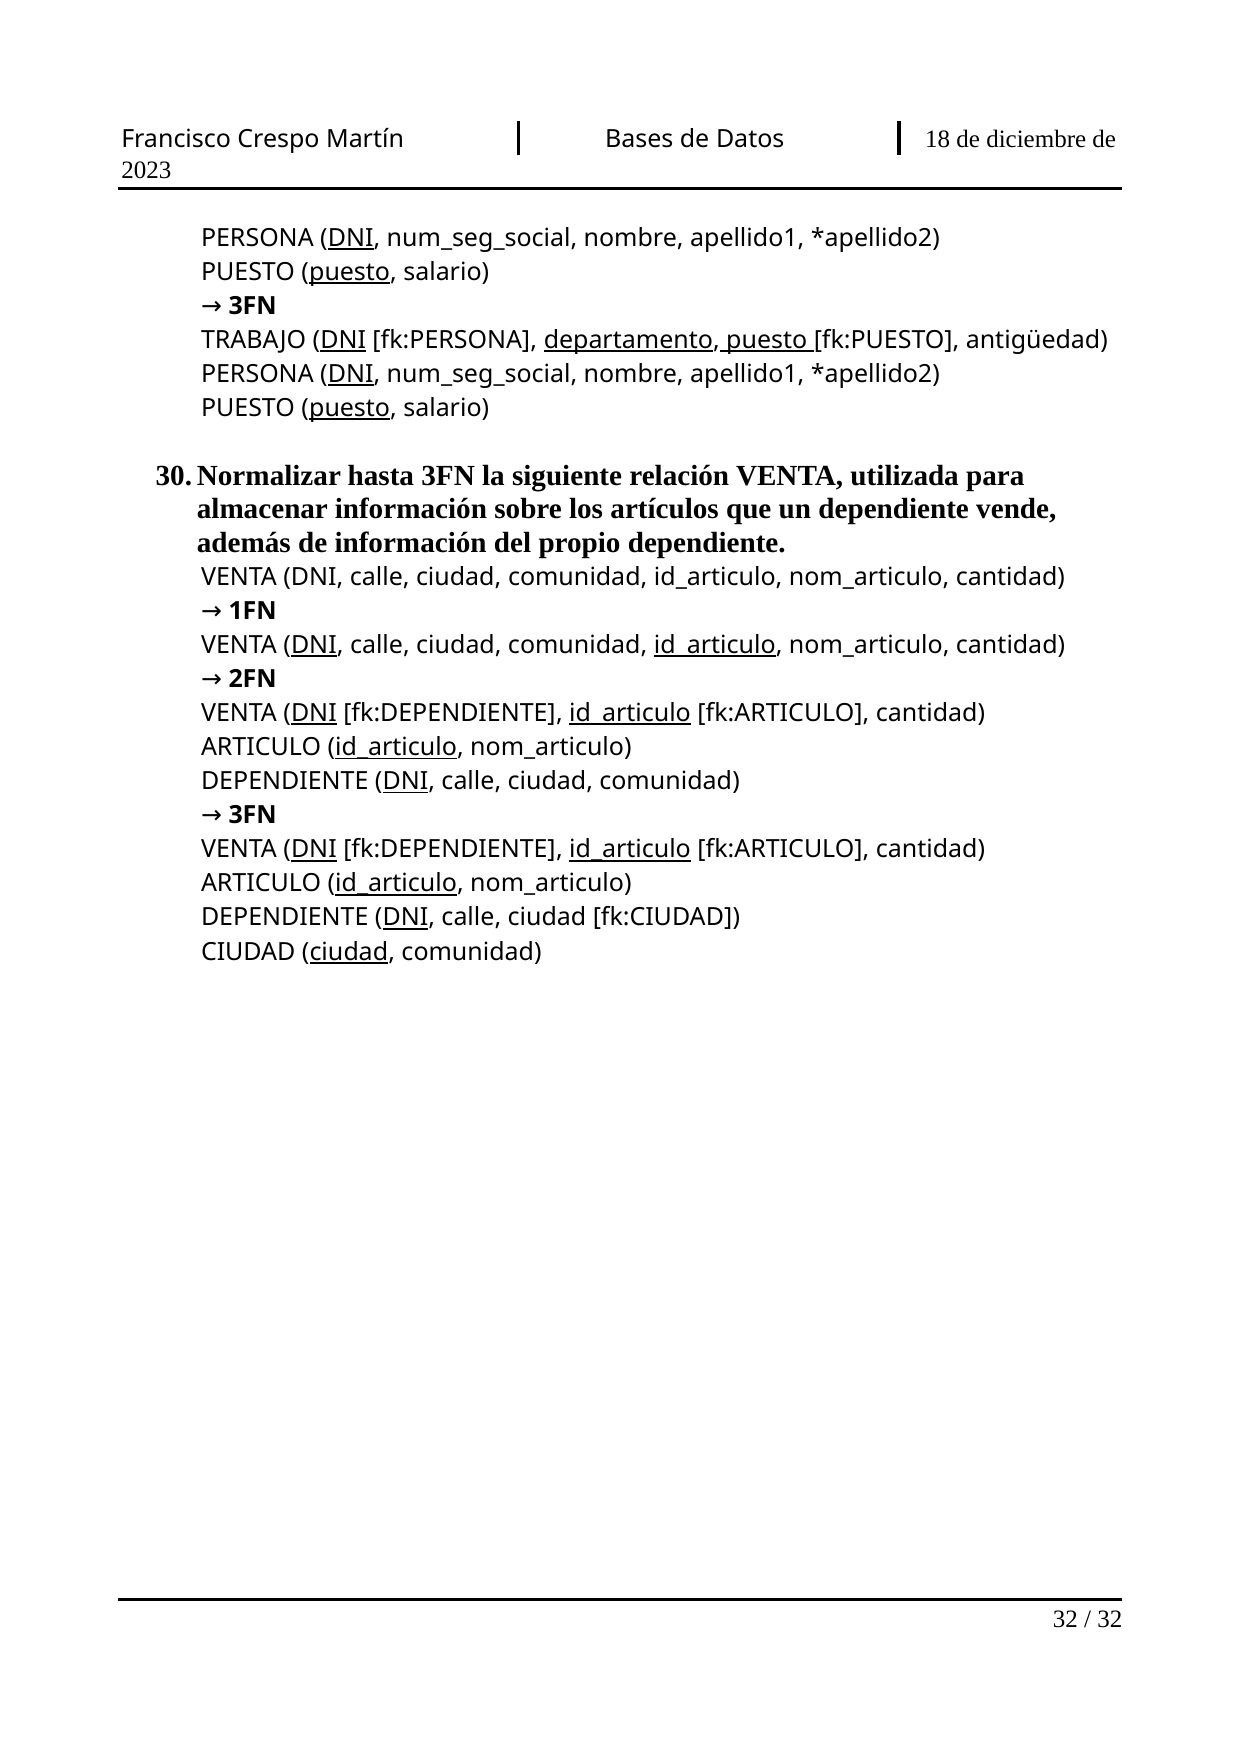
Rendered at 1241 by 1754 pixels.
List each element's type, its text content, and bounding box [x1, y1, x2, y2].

subtitle PERSONA (DNI, num_seg_social, nombre, apellido1, *apellido2) [201, 219, 1122, 253]
subtitle TRABAJO (DNI [fk:PERSONA], departamento, puesto [fk:PUESTO], antigüedad) [201, 322, 1122, 356]
subtitle → 3FN [201, 797, 1122, 831]
subtitle ARTICULO (id_articulo, nom_articulo) [201, 729, 1122, 763]
subtitle ARTICULO (id_articulo, nom_articulo) [201, 865, 1122, 899]
subtitle CIUDAD (ciudad, comunidad) [201, 933, 1122, 967]
subtitle → 3FN [201, 287, 1122, 322]
subtitle VENTA (DNI, calle, ciudad, comunidad, id_articulo, nom_articulo, cantidad) [201, 627, 1122, 661]
subtitle VENTA (DNI [fk:DEPENDIENTE], id_articulo [fk:ARTICULO], cantidad) [201, 831, 1122, 865]
subtitle PUESTO (puesto, salario) [201, 390, 1122, 424]
subtitle Normalizar hasta 3FN la siguiente relación VENTA, utilizada para almacenar información sobre los artículos que un dependiente vende, además de información del propio dependiente. [155, 458, 1122, 558]
subtitle VENTA (DNI [fk:DEPENDIENTE], id_articulo [fk:ARTICULO], cantidad) [201, 695, 1122, 729]
subtitle DEPENDIENTE (DNI, calle, ciudad, comunidad) [201, 763, 1122, 797]
subtitle → 1FN [201, 592, 1122, 627]
subtitle → 2FN [201, 661, 1122, 695]
subtitle VENTA (DNI, calle, ciudad, comunidad, id_articulo, nom_articulo, cantidad) [201, 558, 1122, 592]
subtitle PERSONA (DNI, num_seg_social, nombre, apellido1, *apellido2) [201, 356, 1122, 390]
subtitle PUESTO (puesto, salario) [201, 253, 1122, 287]
subtitle DEPENDIENTE (DNI, calle, ciudad [fk:CIUDAD]) [201, 899, 1122, 933]
